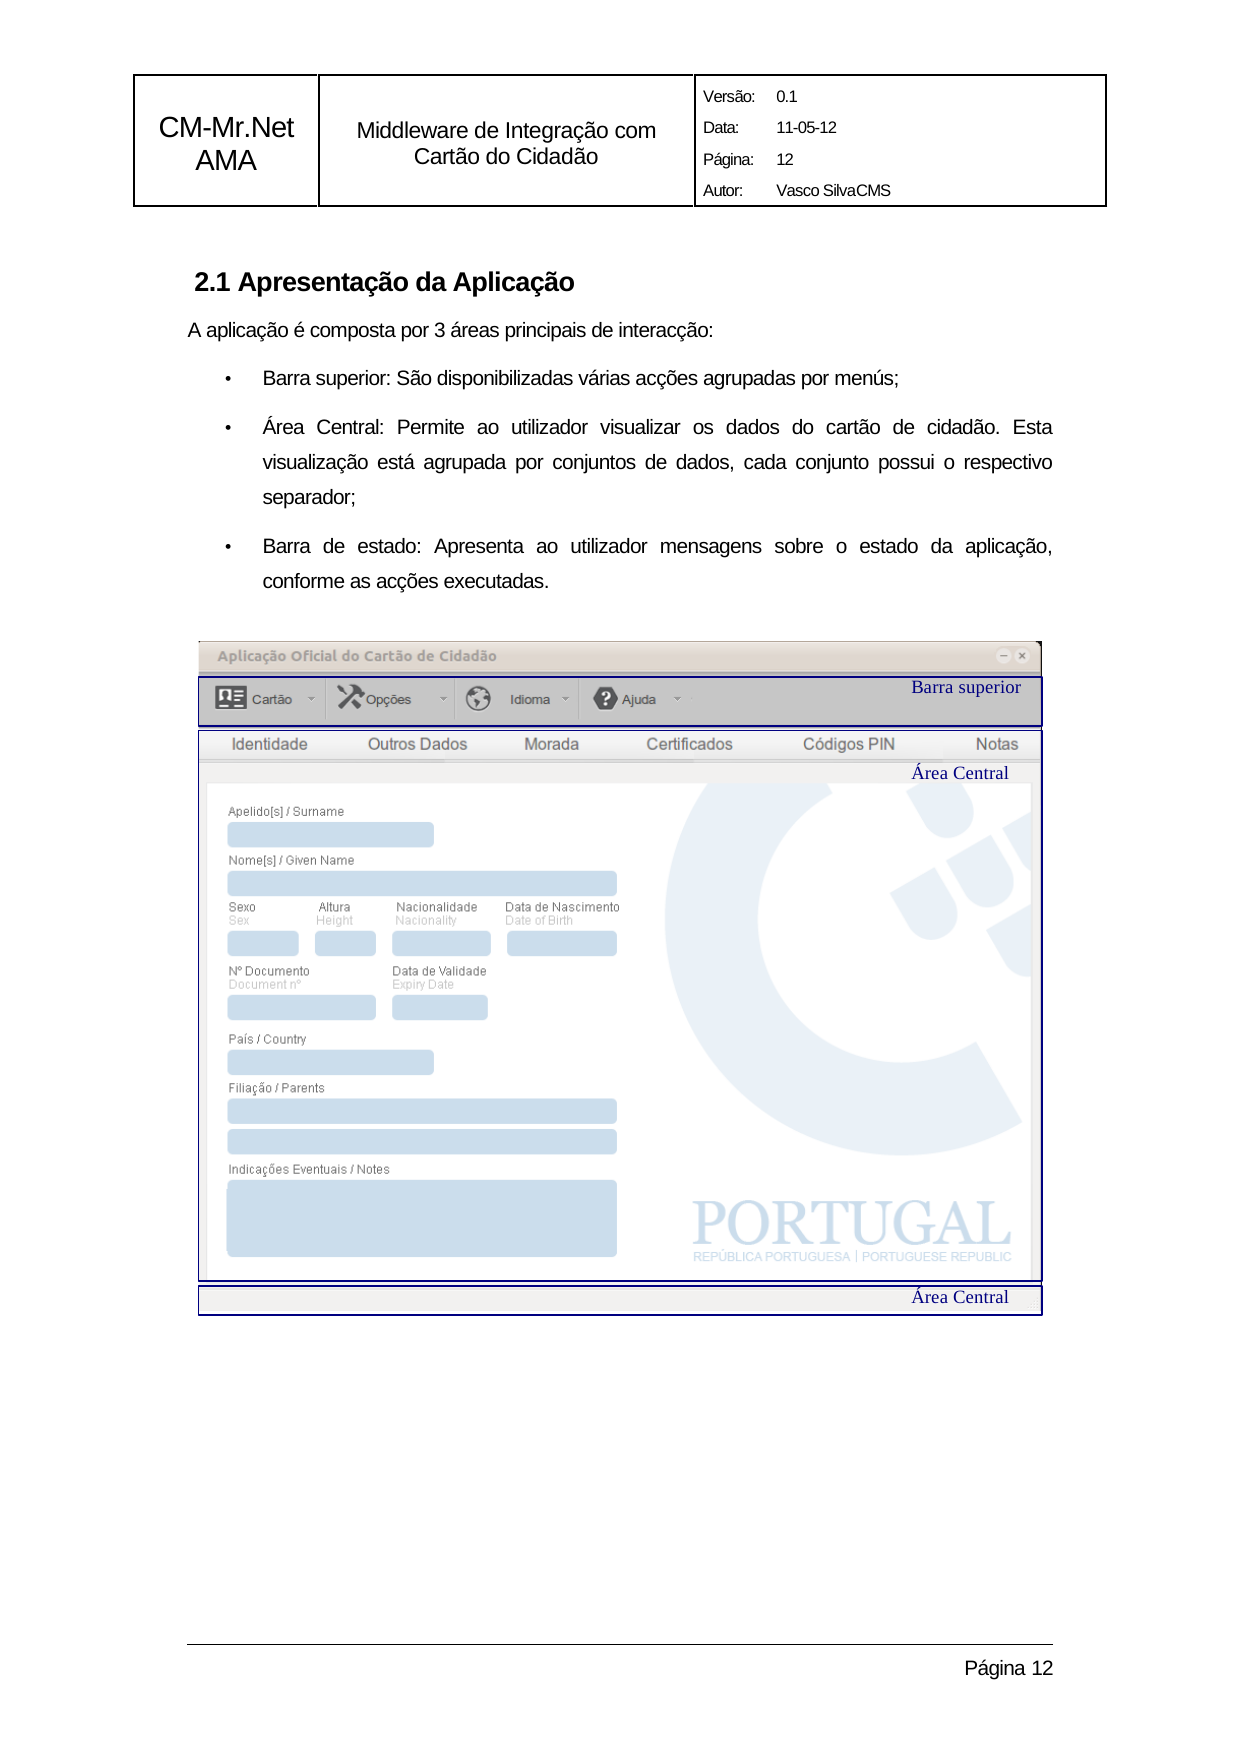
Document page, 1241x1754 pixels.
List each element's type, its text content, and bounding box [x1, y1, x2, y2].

list Barra de estado: Apresenta ao utilizador mensagens sobre o estado da aplicação, conforme as acções executadas. [225, 534, 1053, 593]
picture [198, 641, 1042, 676]
picture [199, 731, 1041, 1280]
list Barra superior: São disponibilizadas várias acções agrupadas por menús; [225, 367, 1053, 390]
picture [199, 678, 1041, 725]
text A aplicação é composta por 3 áreas principais de interacção: [187, 318, 1053, 342]
subtitle Apresentação da Aplicação [187, 267, 1053, 297]
picture [199, 1287, 1041, 1311]
list Área Central: Permite ao utilizador visualizar os dados do cartão de cidadão. Esta visualização está agrupada por conjuntos de dados, cada conjunto possui o respectivo separador; [225, 415, 1053, 509]
